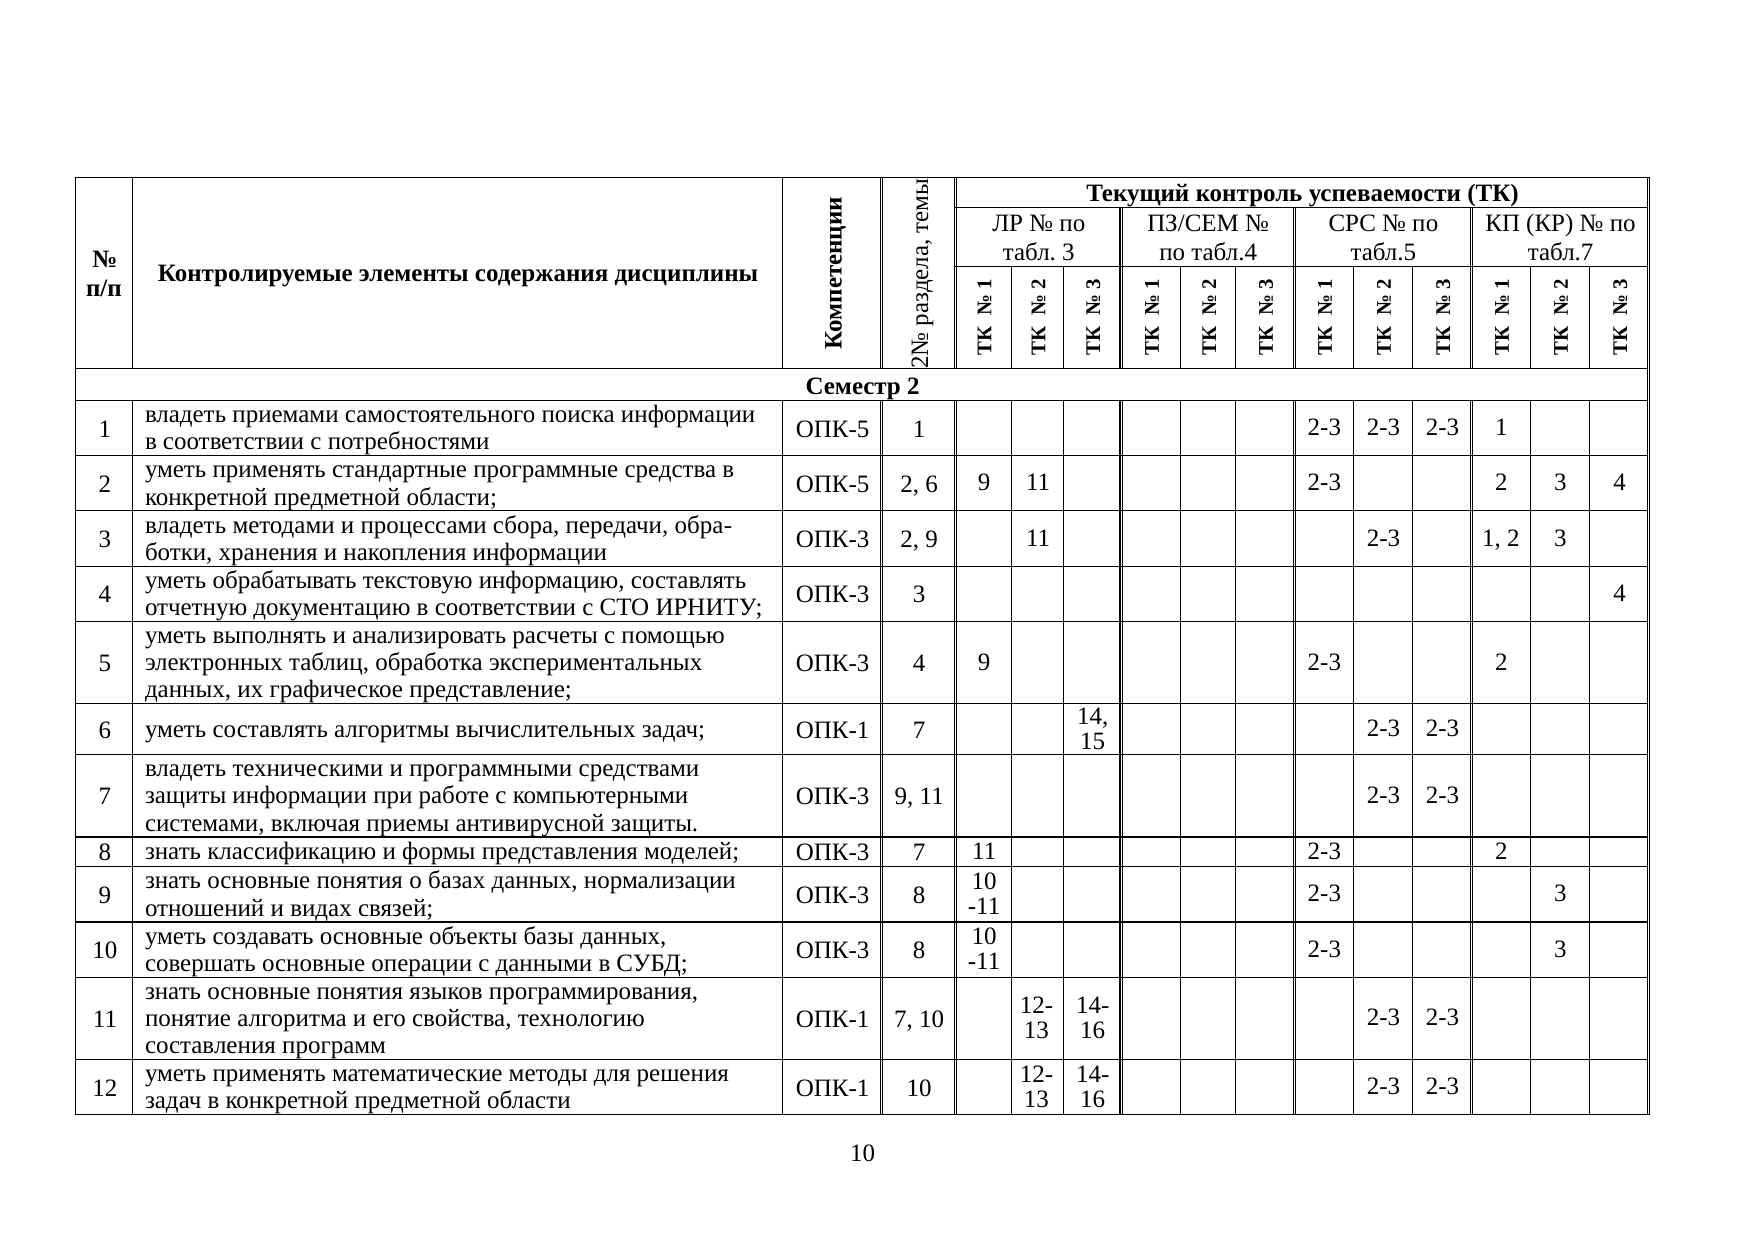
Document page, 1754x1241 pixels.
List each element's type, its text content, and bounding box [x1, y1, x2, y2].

table_cell [1473, 978, 1530, 1059]
table_cell 2-3 [1354, 1060, 1412, 1114]
table_cell 7, 10 [883, 978, 954, 1059]
table_cell [1590, 838, 1647, 866]
table_cell [1123, 923, 1180, 977]
table_cell [1590, 511, 1647, 566]
table_cell ТК № 1 [1296, 267, 1353, 368]
table_cell [957, 567, 1011, 621]
table_cell 7 [883, 838, 954, 866]
table_cell [1473, 923, 1530, 977]
table_header № раздела, темы по табл. 2 [883, 178, 954, 368]
table_cell [1236, 704, 1293, 754]
table_cell 1, 2 [1473, 511, 1530, 566]
table_cell 12 [76, 1060, 132, 1114]
table_cell 2-3 [1354, 978, 1412, 1059]
table_cell 4 [1590, 567, 1647, 621]
table_cell ОПК-3 [783, 567, 880, 621]
table_cell [1236, 755, 1293, 836]
table_header Компетенции [783, 178, 880, 368]
table_cell [1590, 923, 1647, 977]
table_cell ТК № 2 [1354, 267, 1412, 368]
table_cell [1531, 704, 1589, 754]
table_cell [1236, 511, 1293, 566]
table_cell [1473, 704, 1530, 754]
table_cell [1296, 511, 1353, 566]
table_cell [1236, 1060, 1293, 1114]
table_cell [1064, 511, 1119, 566]
table_cell 14-16 [1064, 978, 1119, 1059]
table_cell 1 [76, 401, 132, 455]
table_cell ЛР № по табл. 3 [957, 208, 1119, 266]
table_cell 12-13 [1012, 978, 1063, 1059]
table_cell [1531, 401, 1589, 455]
table_cell знать основные понятия о базах данных, нормализации отношений и видах связей; [133, 867, 782, 921]
table_cell уметь применять математические методы для решения задач в конкретной предметной области [133, 1060, 782, 1114]
table_cell [1354, 567, 1412, 621]
table_cell ТК № 1 [1473, 267, 1530, 368]
table_cell [1296, 567, 1353, 621]
table_cell [1473, 567, 1530, 621]
table_cell уметь создавать основные объекты базы данных, совершать основные операции с данными в СУБД; [133, 923, 782, 977]
table_cell 5 [76, 622, 132, 703]
table_cell [1531, 838, 1589, 866]
table_cell [1413, 867, 1470, 921]
table_cell 3 [1531, 923, 1589, 977]
table_cell [1181, 838, 1235, 866]
table_cell ОПК-5 [783, 456, 880, 510]
table_cell 4 [883, 622, 954, 703]
table_cell 2, 9 [883, 511, 954, 566]
table_cell 2-3 [1296, 622, 1353, 703]
table_cell 2 [1473, 456, 1530, 510]
table_cell [1296, 1060, 1353, 1114]
table_cell [1590, 755, 1647, 836]
table_cell 10 [76, 923, 132, 977]
table_cell уметь выполнять и анализировать расчеты с помо­щью электронных таблиц, обработка эксперимен­таль­ных данных, их графическое представление; [133, 622, 782, 703]
table_cell [1123, 867, 1180, 921]
table_cell [1181, 511, 1235, 566]
table_cell 9 [957, 456, 1011, 510]
table_cell 2-3 [1413, 978, 1470, 1059]
table_cell ОПК-3 [783, 838, 880, 866]
table_cell знать классификацию и формы представления моделей; [133, 838, 782, 866]
table_cell ОПК-3 [783, 755, 880, 836]
table_cell [1413, 838, 1470, 866]
table_cell 2, 6 [883, 456, 954, 510]
table_cell [1012, 622, 1063, 703]
table_cell 8 [76, 838, 132, 866]
table_cell 6 [76, 704, 132, 754]
table_cell ОПК-3 [783, 622, 880, 703]
table_cell [1181, 755, 1235, 836]
table_cell [1590, 867, 1647, 921]
table_cell 9, 11 [883, 755, 954, 836]
table_cell [1354, 838, 1412, 866]
table_cell 4 [1590, 456, 1647, 510]
table_cell [957, 704, 1011, 754]
table_cell [1181, 704, 1235, 754]
table_cell 11 [957, 838, 1011, 866]
table_cell [1123, 567, 1180, 621]
table_cell [1296, 755, 1353, 836]
table_cell знать основные понятия языков программирования, понятие алгоритма и его свойства, технологию составления программ [133, 978, 782, 1059]
table_cell ТК № 2 [1531, 267, 1589, 368]
table_cell [1354, 923, 1412, 977]
table_cell 2-3 [1296, 923, 1353, 977]
table_cell ОПК-3 [783, 511, 880, 566]
table_cell 10-11 [957, 867, 1011, 921]
table_cell 4 [76, 567, 132, 621]
table_cell [957, 1060, 1011, 1114]
table_cell [1590, 622, 1647, 703]
table_cell [1413, 622, 1470, 703]
table_cell [1590, 978, 1647, 1059]
table_cell 2 [76, 456, 132, 510]
table_cell КП (КР) № по табл.7 [1473, 208, 1647, 266]
table_cell владеть методами и процессами сбора, передачи, обра­ботки, хранения и накопления информации [133, 511, 782, 566]
table_cell ОПК-3 [783, 867, 880, 921]
table_cell [1012, 923, 1063, 977]
table_cell [1531, 755, 1589, 836]
table_cell 2-3 [1296, 401, 1353, 455]
table_cell уметь составлять алгоритмы вычислительных задач; [133, 704, 782, 754]
table_header Текущий контроль успеваемости (ТК) [957, 178, 1647, 207]
table_cell ОПК-1 [783, 1060, 880, 1114]
table_cell 9 [76, 867, 132, 921]
table_cell 2-3 [1296, 867, 1353, 921]
table_cell ОПК-3 [783, 923, 880, 977]
table_cell 11 [76, 978, 132, 1059]
table_cell [1236, 401, 1293, 455]
table_cell [1296, 704, 1353, 754]
table_cell [1012, 755, 1063, 836]
table_cell [1064, 755, 1119, 836]
table_cell [1473, 867, 1530, 921]
table_cell [1473, 1060, 1530, 1114]
table_cell [1181, 401, 1235, 455]
table_cell ОПК-5 [783, 401, 880, 455]
table_cell [1531, 978, 1589, 1059]
table_cell 7 [883, 704, 954, 754]
table_cell 2-3 [1413, 1060, 1470, 1114]
table_cell ТК № 1 [1123, 267, 1180, 368]
table_cell 2-3 [1296, 838, 1353, 866]
table_cell [1296, 978, 1353, 1059]
table_cell [1531, 622, 1589, 703]
table_cell [1590, 1060, 1647, 1114]
table_cell [1123, 755, 1180, 836]
table_cell 9 [957, 622, 1011, 703]
table_cell ТК № 3 [1413, 267, 1470, 368]
table_cell [957, 401, 1011, 455]
table_cell 1 [1473, 401, 1530, 455]
table_cell [1413, 456, 1470, 510]
table_cell 3 [883, 567, 954, 621]
table_cell 10 [883, 1060, 954, 1114]
table_cell [1123, 511, 1180, 566]
table_cell [1236, 867, 1293, 921]
table_cell [1181, 923, 1235, 977]
table_cell [957, 511, 1011, 566]
table_cell 2 [1473, 838, 1530, 866]
table_cell [1123, 401, 1180, 455]
table_cell ТК № 2 [1012, 267, 1063, 368]
table_cell [1531, 1060, 1589, 1114]
table_cell [1413, 923, 1470, 977]
table_cell [1236, 838, 1293, 866]
table_cell ПЗ/СЕМ № по табл.4 [1123, 208, 1293, 266]
table_cell [1123, 838, 1180, 866]
table_cell 14, 15 [1064, 704, 1119, 754]
table_cell 3 [1531, 456, 1589, 510]
table_cell 2 [1473, 622, 1530, 703]
table_cell СРС № по табл.5 [1296, 208, 1470, 266]
table_cell уметь обрабатывать текстовую информацию, составлять отчетную документацию в соответствии с СТО ИРНИТУ; [133, 567, 782, 621]
table_cell [1354, 456, 1412, 510]
table_cell 12-13 [1012, 1060, 1063, 1114]
table_cell [1123, 622, 1180, 703]
table_cell владеть техничес­кими и программными средствами защиты информации при работе с компьютерными системами, включая приемы антивирусной защиты. [133, 755, 782, 836]
table_cell [1181, 867, 1235, 921]
table_cell [1236, 923, 1293, 977]
table_header № п/п [76, 178, 132, 368]
table_header Контролируемые элементы содержания дисциплины [133, 178, 782, 368]
table_cell 2-3 [1354, 755, 1412, 836]
table_cell уметь применять стандартные программные средства в конкретной предметной области; [133, 456, 782, 510]
table_cell 1 [883, 401, 954, 455]
table_cell [1236, 622, 1293, 703]
table_cell 3 [76, 511, 132, 566]
table_cell 2-3 [1354, 511, 1412, 566]
table_cell [1123, 978, 1180, 1059]
table_cell [1473, 755, 1530, 836]
table_cell 14-16 [1064, 1060, 1119, 1114]
table_cell [1354, 622, 1412, 703]
table_cell [1123, 456, 1180, 510]
table_cell владеть приемами самостоятельного поиска информации в соответствии с потребностями [133, 401, 782, 455]
table_cell [1064, 456, 1119, 510]
table_cell 2-3 [1354, 704, 1412, 754]
table_cell [957, 978, 1011, 1059]
table_cell [1590, 704, 1647, 754]
table_cell 8 [883, 923, 954, 977]
table_cell [1181, 1060, 1235, 1114]
table_cell [1236, 456, 1293, 510]
table_cell 2-3 [1413, 755, 1470, 836]
table_cell ТК № 2 [1181, 267, 1235, 368]
table_cell [1064, 401, 1119, 455]
table_cell [957, 755, 1011, 836]
table_cell 2-3 [1413, 401, 1470, 455]
table_cell 2-3 [1296, 456, 1353, 510]
table_cell 3 [1531, 511, 1589, 566]
table_cell [1012, 704, 1063, 754]
table_cell 3 [1531, 867, 1589, 921]
table_cell Семестр 2 [76, 369, 1647, 400]
table_cell [1413, 511, 1470, 566]
table_cell [1590, 401, 1647, 455]
table_cell 7 [76, 755, 132, 836]
table_cell [1123, 704, 1180, 754]
table_cell 2-3 [1413, 704, 1470, 754]
table_cell [1236, 567, 1293, 621]
table_cell [1181, 567, 1235, 621]
table_cell [1012, 567, 1063, 621]
table_cell [1064, 838, 1119, 866]
table_cell [1064, 923, 1119, 977]
table_cell [1354, 867, 1412, 921]
table_cell [1531, 567, 1589, 621]
table_cell [1181, 622, 1235, 703]
table_cell [1413, 567, 1470, 621]
table_cell [1064, 567, 1119, 621]
table_cell ТК № 3 [1236, 267, 1293, 368]
table_cell [1012, 401, 1063, 455]
table_cell [1064, 622, 1119, 703]
table_cell [1064, 867, 1119, 921]
table_cell 8 [883, 867, 954, 921]
table_cell 11 [1012, 511, 1063, 566]
table_cell [1012, 867, 1063, 921]
table_cell [1181, 978, 1235, 1059]
table_cell [1236, 978, 1293, 1059]
table_cell [1012, 838, 1063, 866]
table_cell ТК № 1 [957, 267, 1011, 368]
table_cell ТК № 3 [1064, 267, 1119, 368]
table_cell 11 [1012, 456, 1063, 510]
table_cell 2-3 [1354, 401, 1412, 455]
table_cell [1123, 1060, 1180, 1114]
table_cell 10-11 [957, 923, 1011, 977]
table_cell [1181, 456, 1235, 510]
table_cell ОПК-1 [783, 704, 880, 754]
table_cell ОПК-1 [783, 978, 880, 1059]
table_cell ТК № 3 [1590, 267, 1647, 368]
